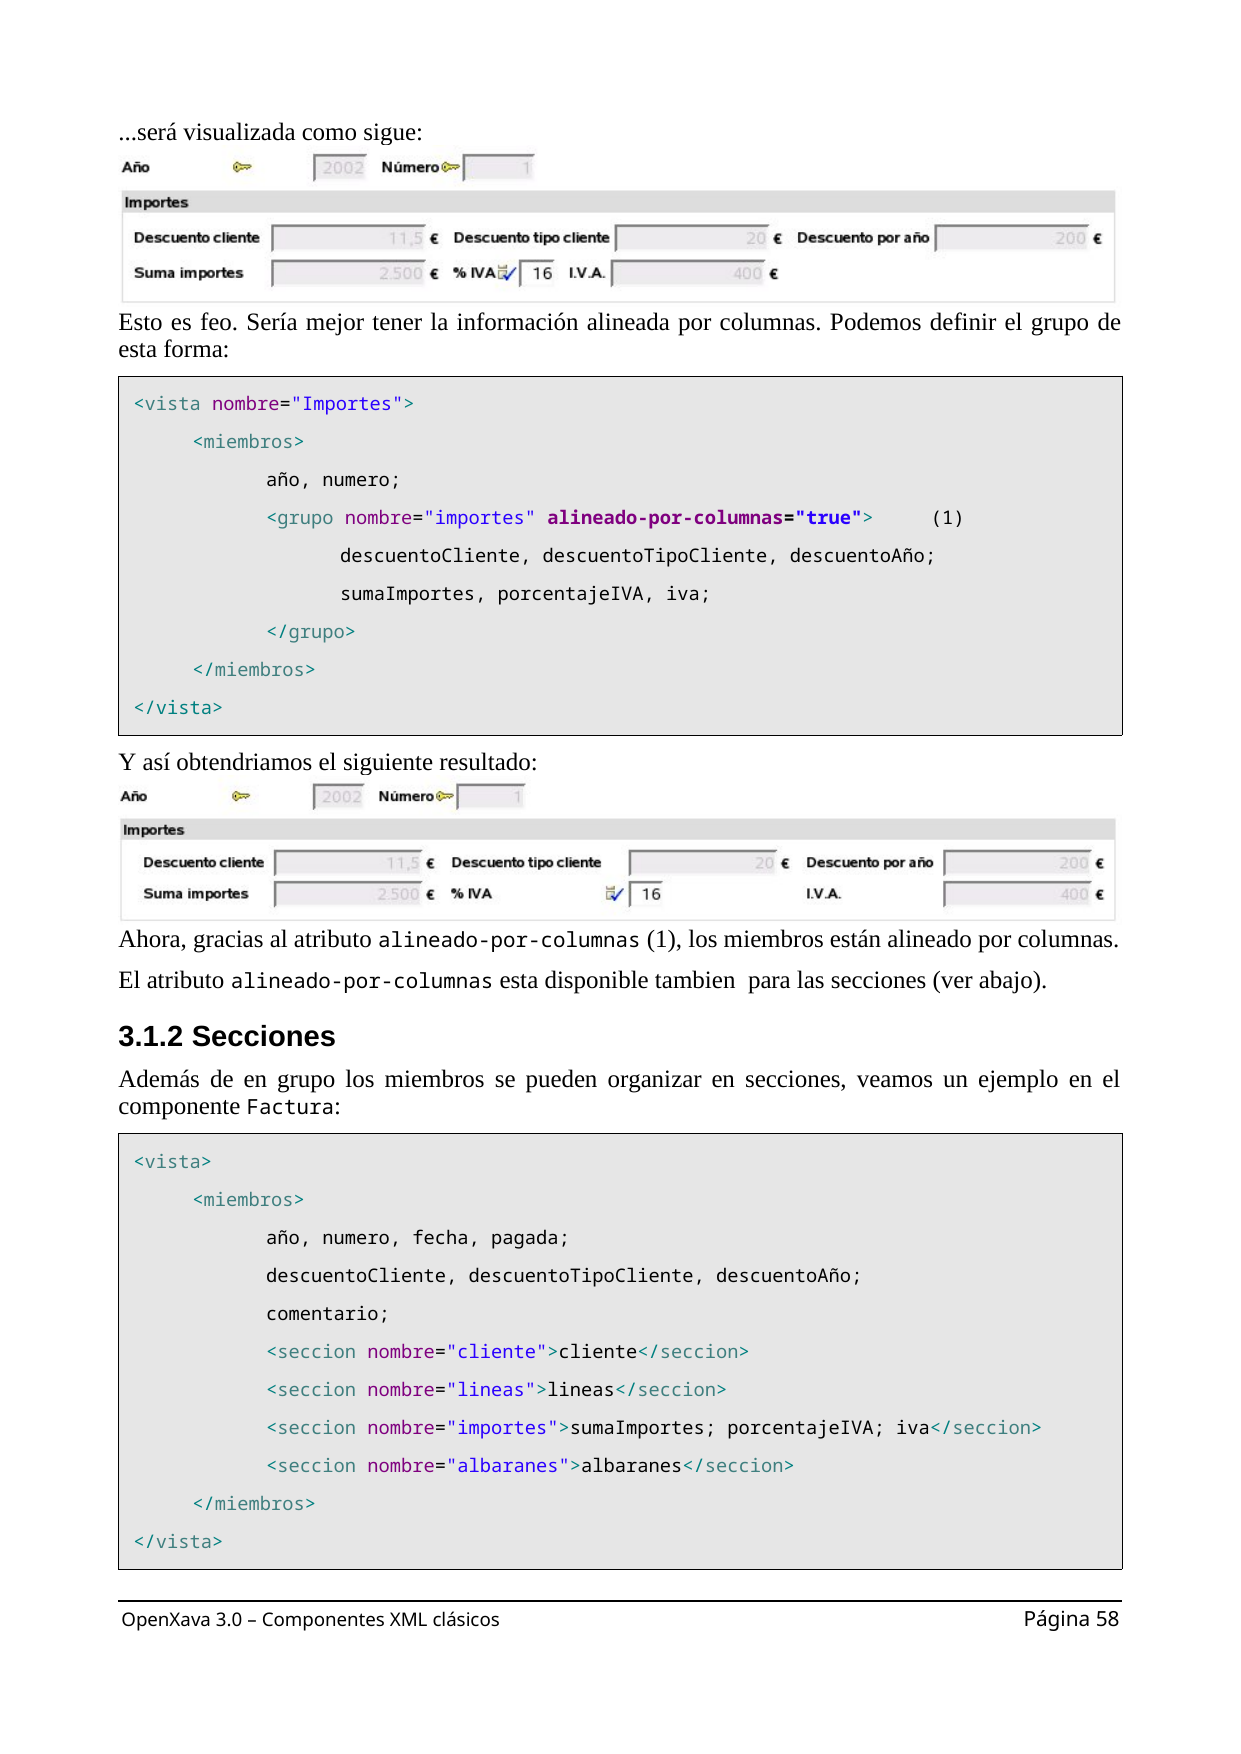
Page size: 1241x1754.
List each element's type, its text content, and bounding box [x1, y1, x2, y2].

text año, numero; [119, 452, 1122, 490]
picture [118, 145, 1122, 308]
picture [118, 775, 1122, 926]
text <seccion nombre="lineas">lineas</seccion> [119, 1361, 1122, 1399]
text descuentoCliente, descuentoTipoCliente, descuentoAño; [119, 1247, 1122, 1285]
text ...será visualizada como sigue: [118, 118, 1122, 145]
text <seccion nombre="importes">sumaImportes; porcentajeIVA; iva</seccion> [119, 1399, 1122, 1437]
text El atributo alineado-por-columnas esta disponible tambien para las secciones (ver abajo). [118, 966, 1122, 994]
text </miembros> [119, 642, 1122, 680]
text <vista nombre="Importes"> [119, 377, 1122, 414]
text </vista> [119, 680, 1122, 735]
text <vista> [119, 1134, 1122, 1171]
text Además de en grupo los miembros se pueden organizar en secciones, veamos un ejemplo en el componente Factura: [118, 1065, 1122, 1121]
text Ahora, gracias al atributo alineado-por-columnas (1), los miembros están alineado por columnas. [118, 926, 1122, 954]
text </grupo> [119, 604, 1122, 642]
text <grupo nombre="importes" alineado-por-columnas="true"> (1) [119, 490, 1122, 528]
text sumaImportes, porcentajeIVA, iva; [119, 566, 1122, 604]
text </vista> [119, 1513, 1122, 1569]
text Y así obtendriamos el siguiente resultado: [118, 748, 1122, 775]
text descuentoCliente, descuentoTipoCliente, descuentoAño; [119, 528, 1122, 566]
text <miembros> [119, 1171, 1122, 1209]
subtitle Secciones [118, 1019, 1122, 1052]
text <seccion nombre="albaranes">albaranes</seccion> [119, 1437, 1122, 1475]
text Esto es feo. Sería mejor tener la información alineada por columnas. Podemos definir el grupo de esta forma: [118, 308, 1122, 363]
text <miembros> [119, 414, 1122, 452]
text <seccion nombre="cliente">cliente</seccion> [119, 1323, 1122, 1361]
text año, numero, fecha, pagada; [119, 1209, 1122, 1247]
text comentario; [119, 1285, 1122, 1323]
text </miembros> [119, 1475, 1122, 1513]
